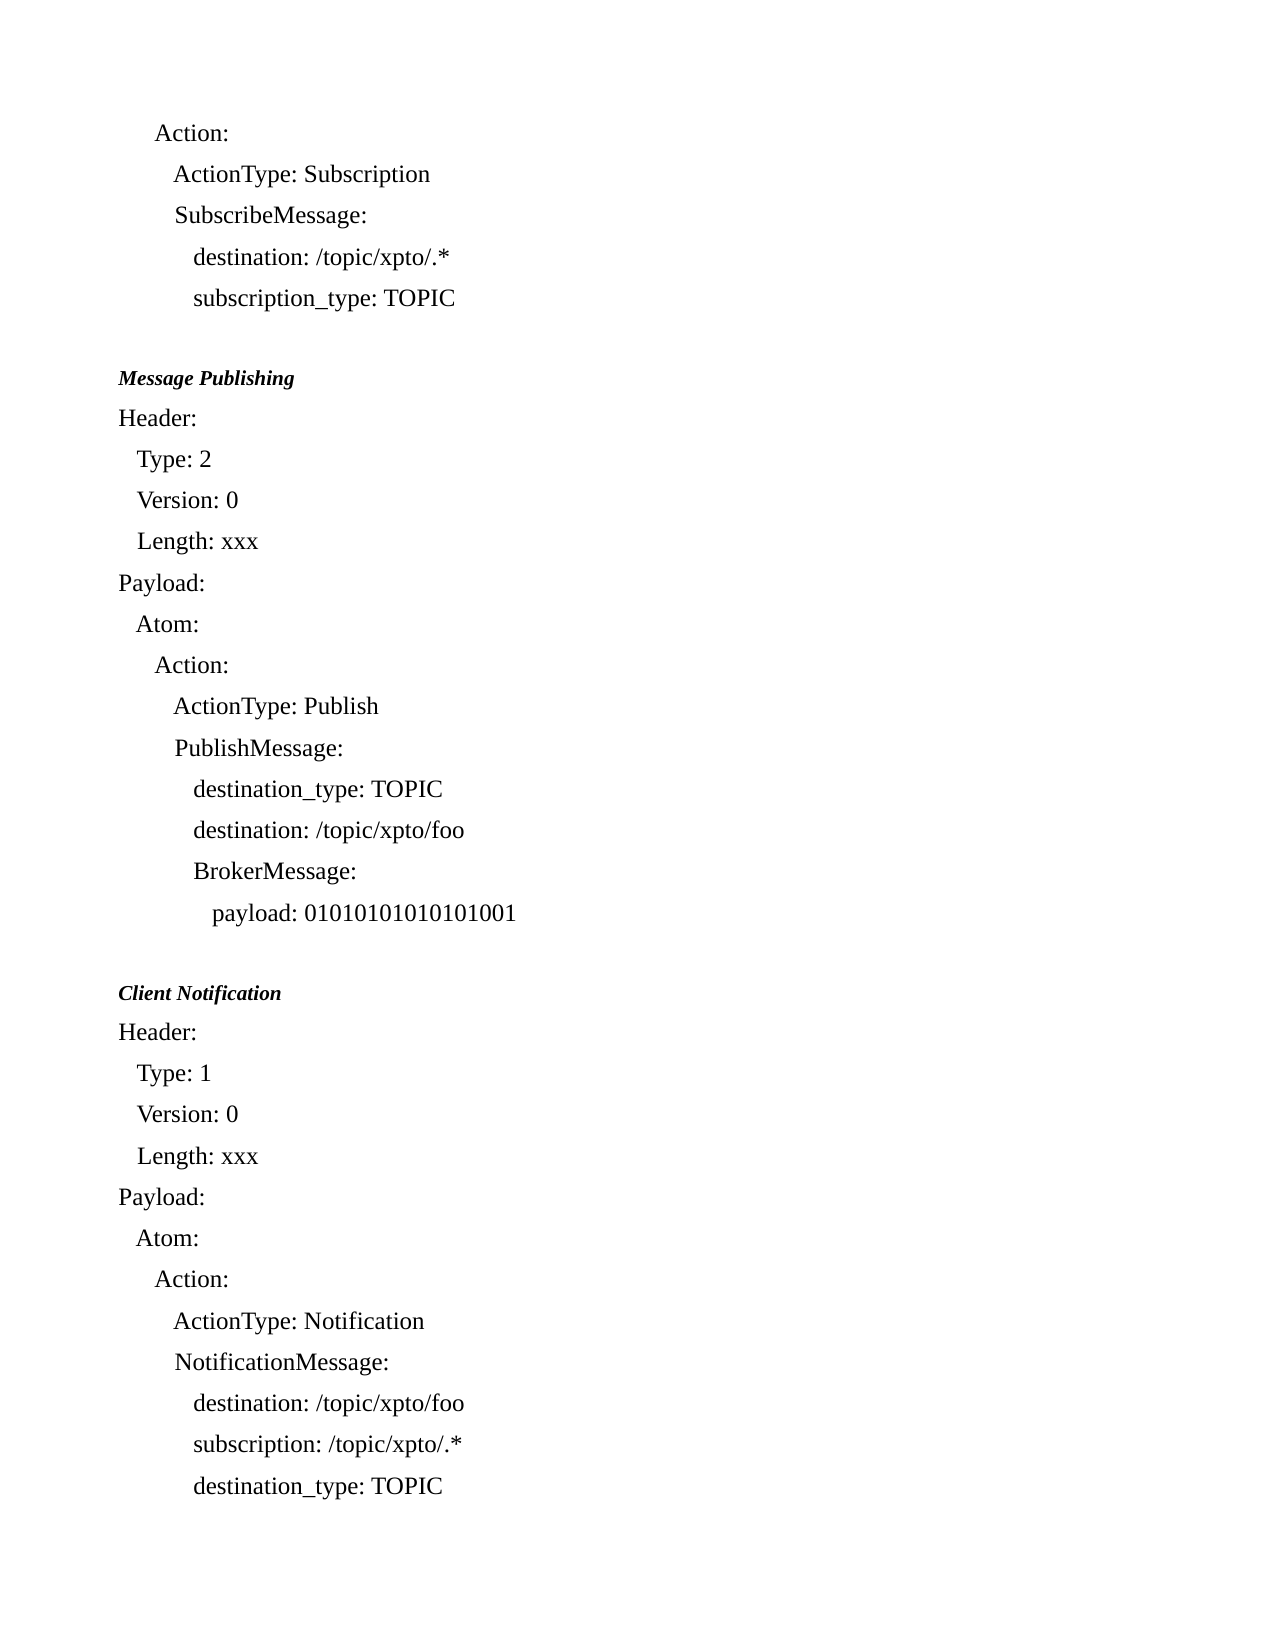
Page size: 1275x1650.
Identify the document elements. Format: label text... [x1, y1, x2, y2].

text Payload: [118, 568, 1157, 596]
text Version: 0 [118, 1099, 1157, 1128]
text Action: [118, 118, 1157, 147]
text Header: [118, 1017, 1157, 1046]
text Length: xxx [118, 526, 1157, 555]
text destination: /topic/xpto/.* [118, 242, 1157, 271]
text destination: /topic/xpto/foo [118, 815, 1157, 844]
text destination_type: TOPIC [118, 1471, 1157, 1499]
subtitle Message Publishing [118, 366, 1157, 390]
text destination: /topic/xpto/foo [118, 1388, 1157, 1417]
text Action: [118, 650, 1157, 679]
subtitle Client Notification [118, 980, 1157, 1004]
text Type: 1 [118, 1058, 1157, 1087]
text Header: [118, 403, 1157, 431]
text Length: xxx [118, 1141, 1157, 1169]
text BrokerMessage: [118, 856, 1157, 885]
text PublishMessage: [118, 733, 1157, 761]
text ActionType: Notification [118, 1306, 1157, 1334]
text Atom: [118, 609, 1157, 638]
text payload: 01010101010101001 [118, 898, 1157, 926]
text subscription_type: TOPIC [118, 283, 1157, 312]
text Atom: [118, 1223, 1157, 1252]
text ActionType: Subscription [118, 159, 1157, 188]
text ActionType: Publish [118, 691, 1157, 720]
text NotificationMessage: [118, 1347, 1157, 1376]
text Type: 2 [118, 444, 1157, 473]
text SubscribeMessage: [118, 201, 1157, 229]
text Version: 0 [118, 485, 1157, 514]
text subscription: /topic/xpto/.* [118, 1429, 1157, 1458]
text destination_type: TOPIC [118, 774, 1157, 803]
text Action: [118, 1264, 1157, 1293]
text Payload: [118, 1182, 1157, 1211]
